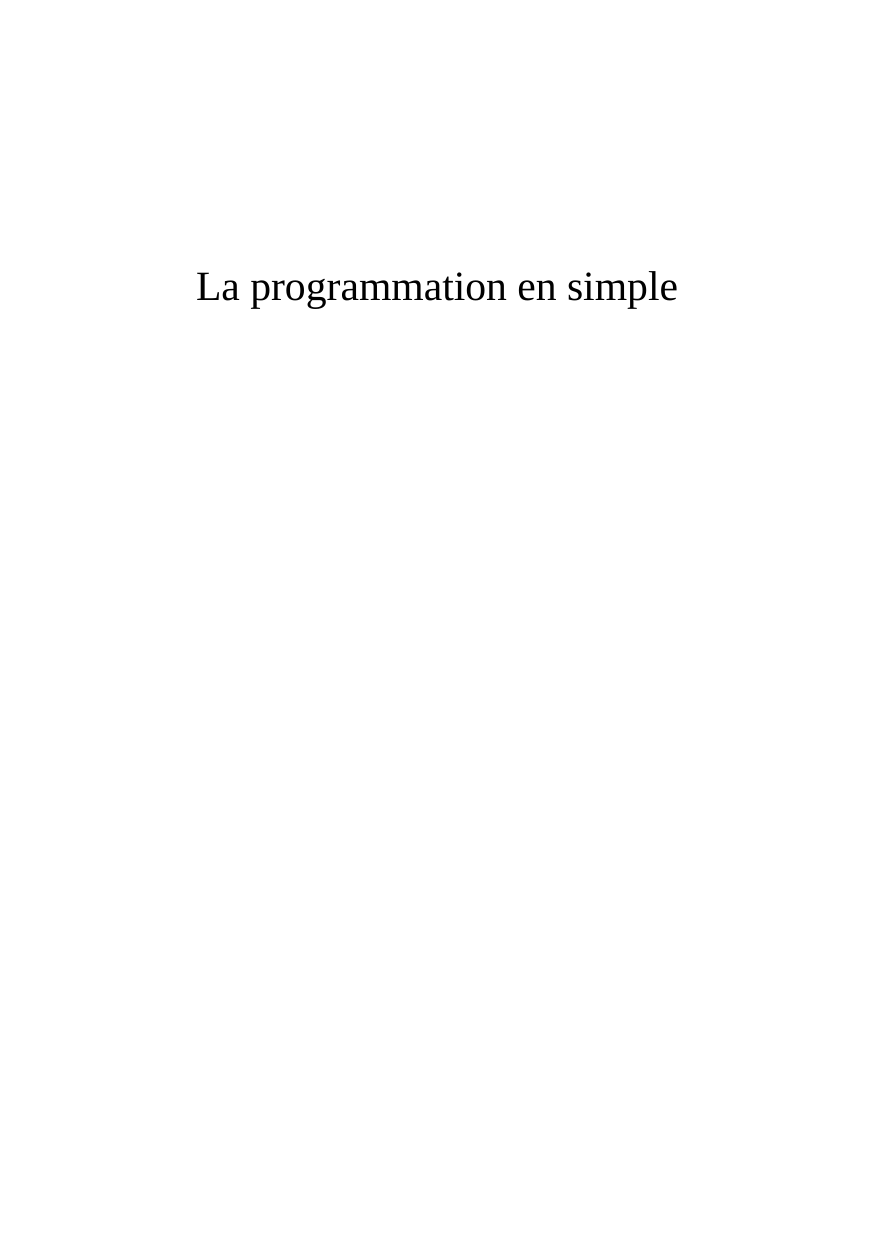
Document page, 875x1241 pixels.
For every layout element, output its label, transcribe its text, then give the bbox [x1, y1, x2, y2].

text La programmation en simple [118, 262, 756, 310]
